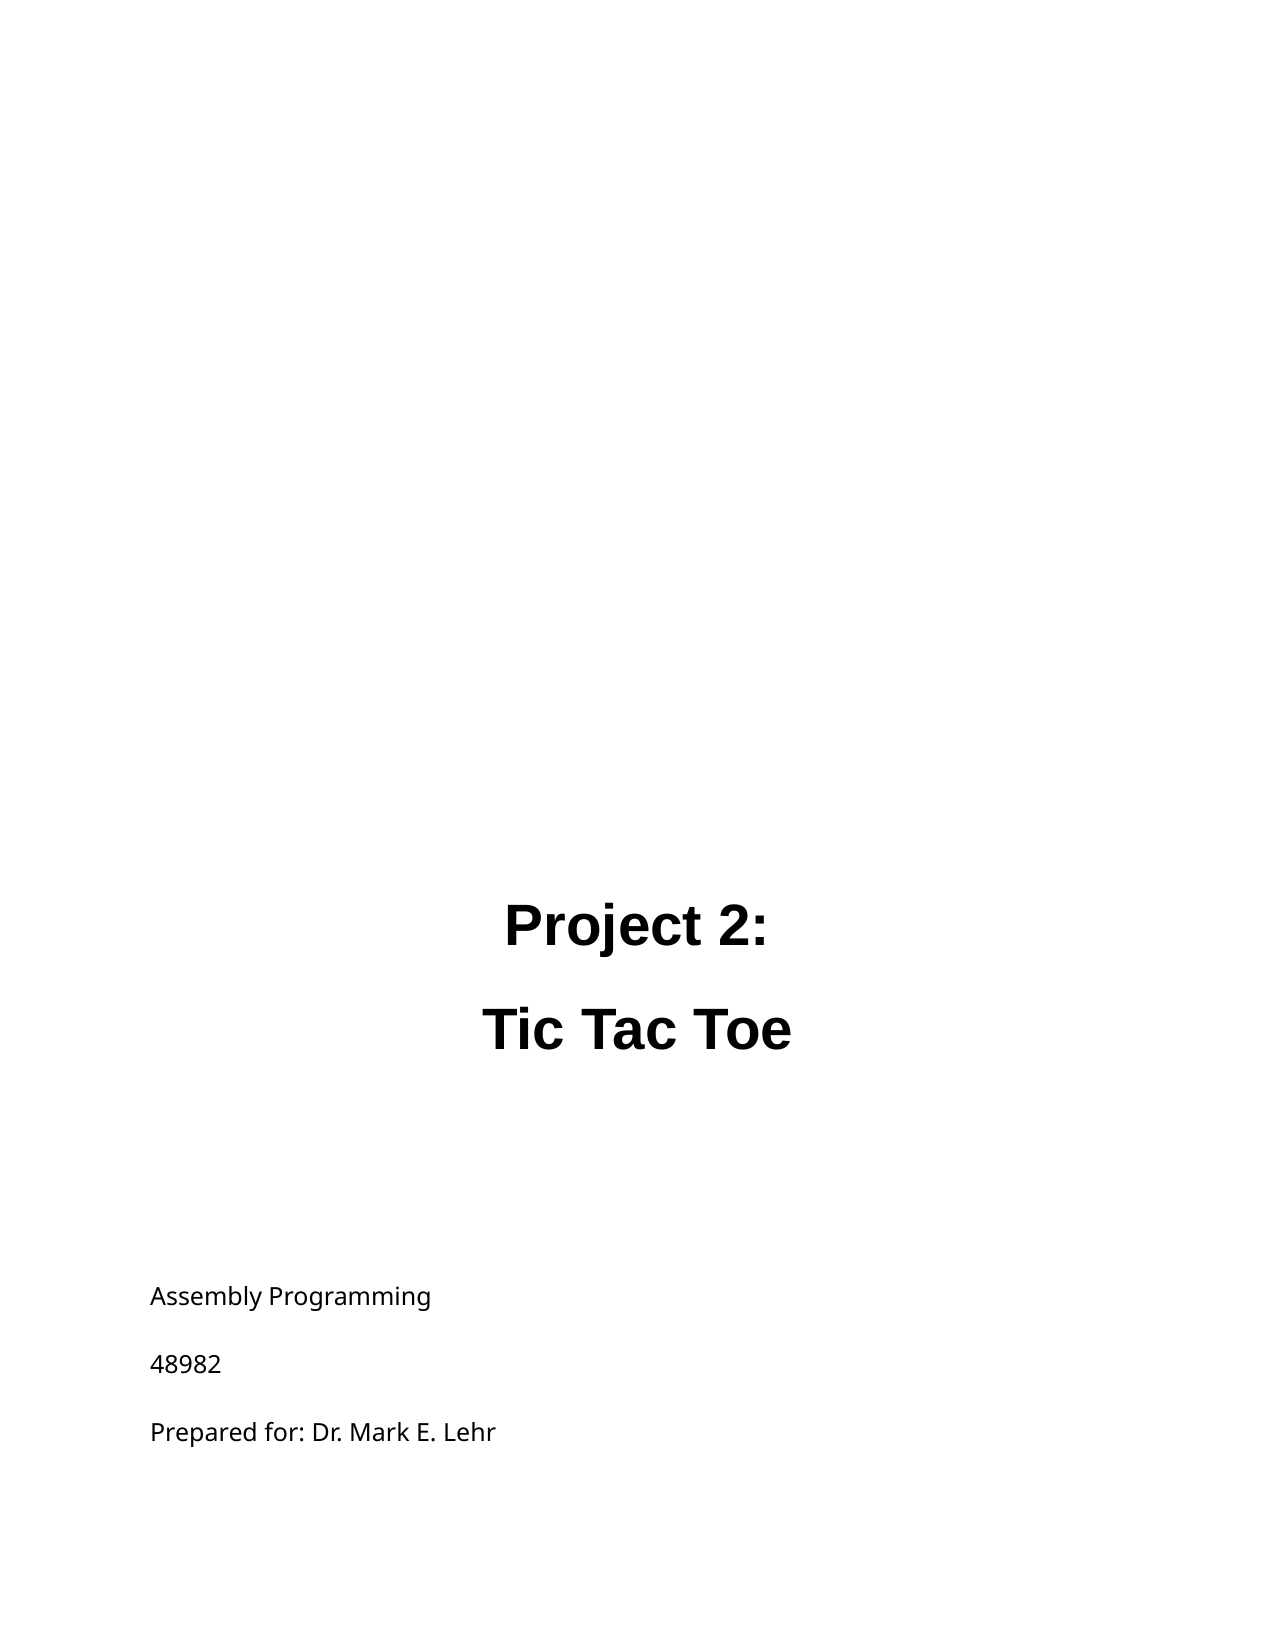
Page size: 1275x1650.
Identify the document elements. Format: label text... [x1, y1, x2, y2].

title Project 2: [150, 890, 1125, 957]
text Prepared for: Dr. Mark E. Lehr [150, 1415, 1125, 1449]
text Assembly Programming [150, 1279, 1125, 1313]
title Tic Tac Toe [150, 995, 1125, 1062]
text 48982 [150, 1347, 1125, 1381]
